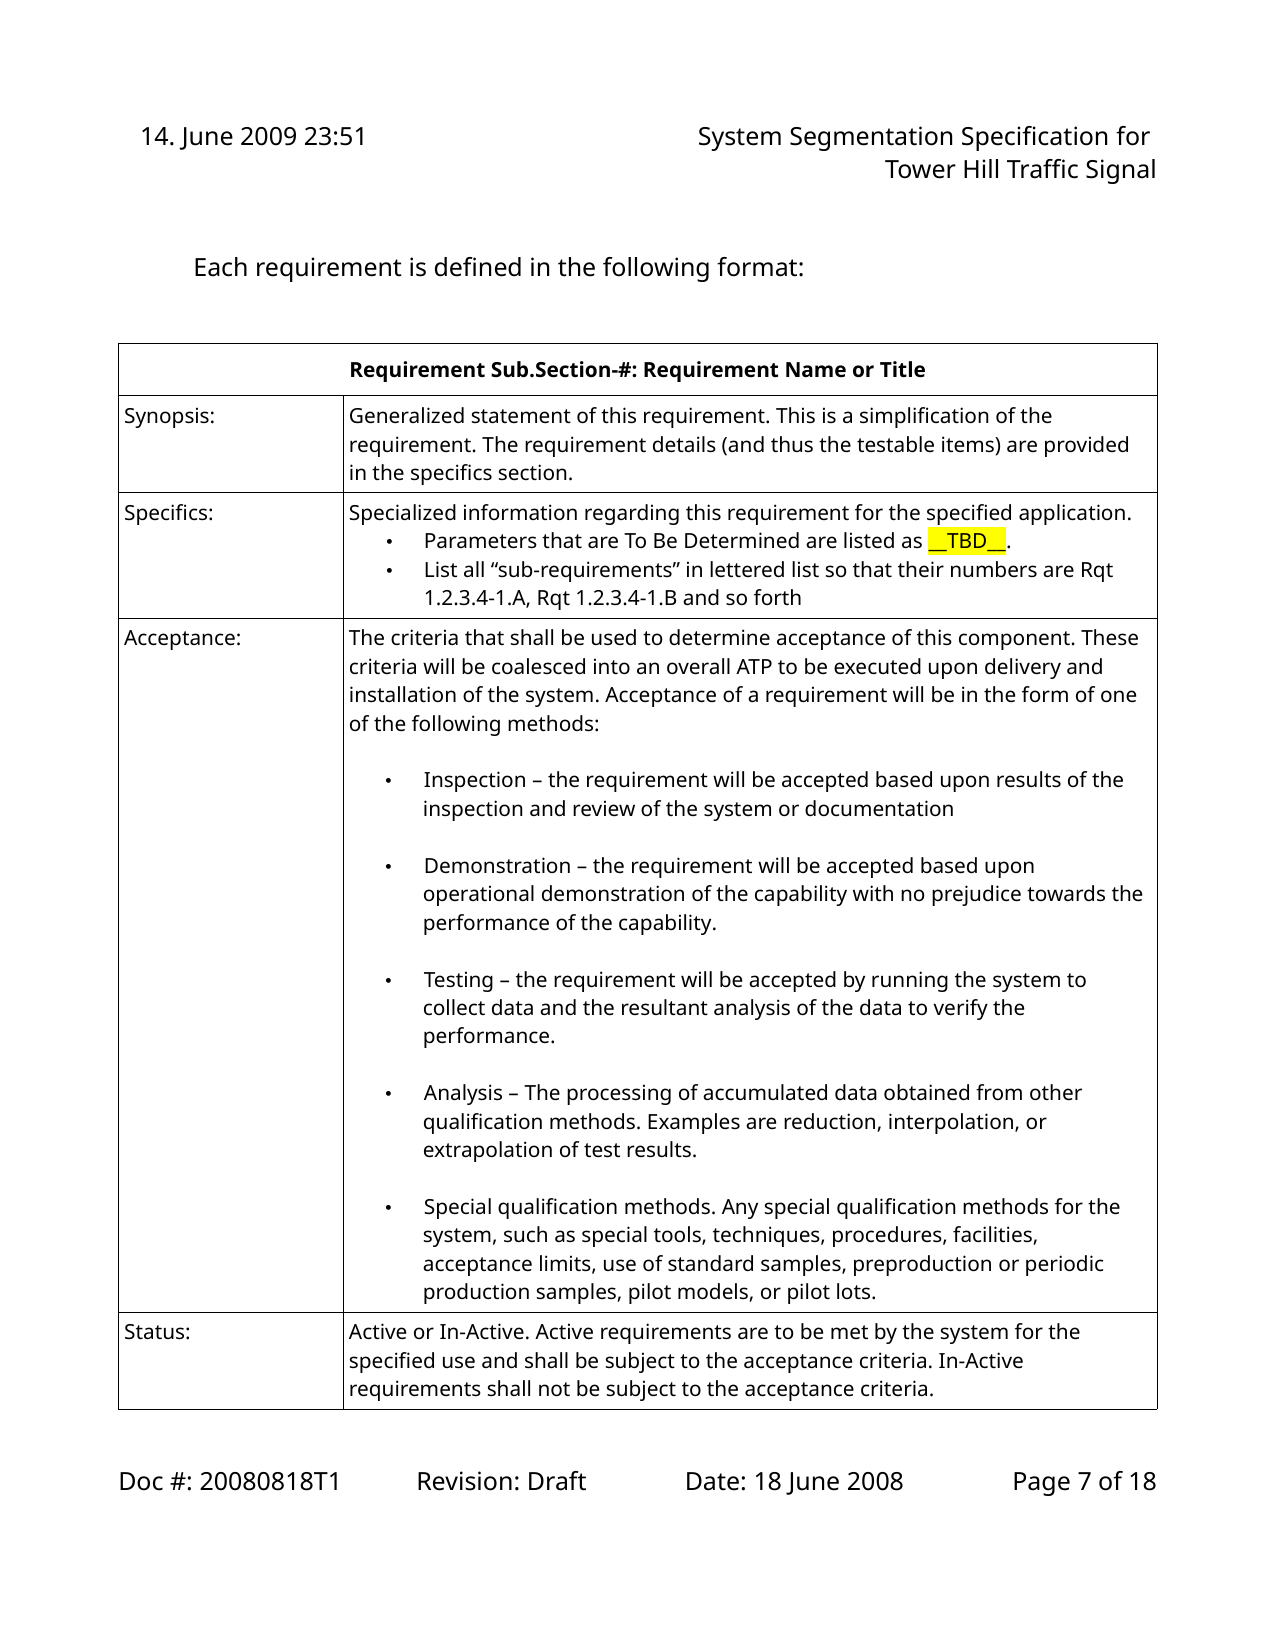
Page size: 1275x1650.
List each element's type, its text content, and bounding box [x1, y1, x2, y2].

table_cell Acceptance: [119, 619, 343, 1312]
table_cell Active or In-Active. Active requirements are to be met by the system for the specified use and shall be subject to the acceptance criteria. In-Active requirements shall not be subject to the acceptance criteria. [344, 1313, 1157, 1408]
text Each requirement is defined in the following format: [118, 250, 1157, 284]
table_cell The criteria that shall be used to determine acceptance of this component. These criteria will be coalesced into an overall ATP to be executed upon delivery and installation of the system. Acceptance of a requirement will be in the form of one of the following methods: Inspection – the requirement will be accepted based upon results of the inspection and review of the system or documentation Demonstration – the requirement will be accepted based upon operational demonstration of the capability with no prejudice towards the performance of the capability. Testing – the requirement will be accepted by running the system to collect data and the resultant analysis of the data to verify the performance. Analysis – The processing of accumulated data obtained from other qualification methods. Examples are reduction, interpolation, or extrapolation of test results. Special qualification methods. Any special qualification methods for the system, such as special tools, techniques, procedures, facilities, acceptance limits, use of standard samples, preproduction or periodic production samples, pilot models, or pilot lots. [344, 619, 1157, 1312]
table_cell Synopsis: [119, 396, 343, 492]
table_cell Specialized information regarding this requirement for the specified application. Parameters that are To Be Determined are listed as __TBD__. List all “sub-requirements” in lettered list so that their numbers are Rqt 1.2.3.4-1.A, Rqt 1.2.3.4-1.B and so forth [344, 493, 1157, 618]
table_cell Generalized statement of this requirement. This is a simplification of the requirement. The requirement details (and thus the testable items) are provided in the specifics section. [344, 396, 1157, 492]
table_cell Status: [119, 1313, 343, 1408]
table_header Requirement Sub.Section-#: Requirement Name or Title [119, 344, 1157, 395]
table_cell Specifics: [119, 493, 343, 618]
